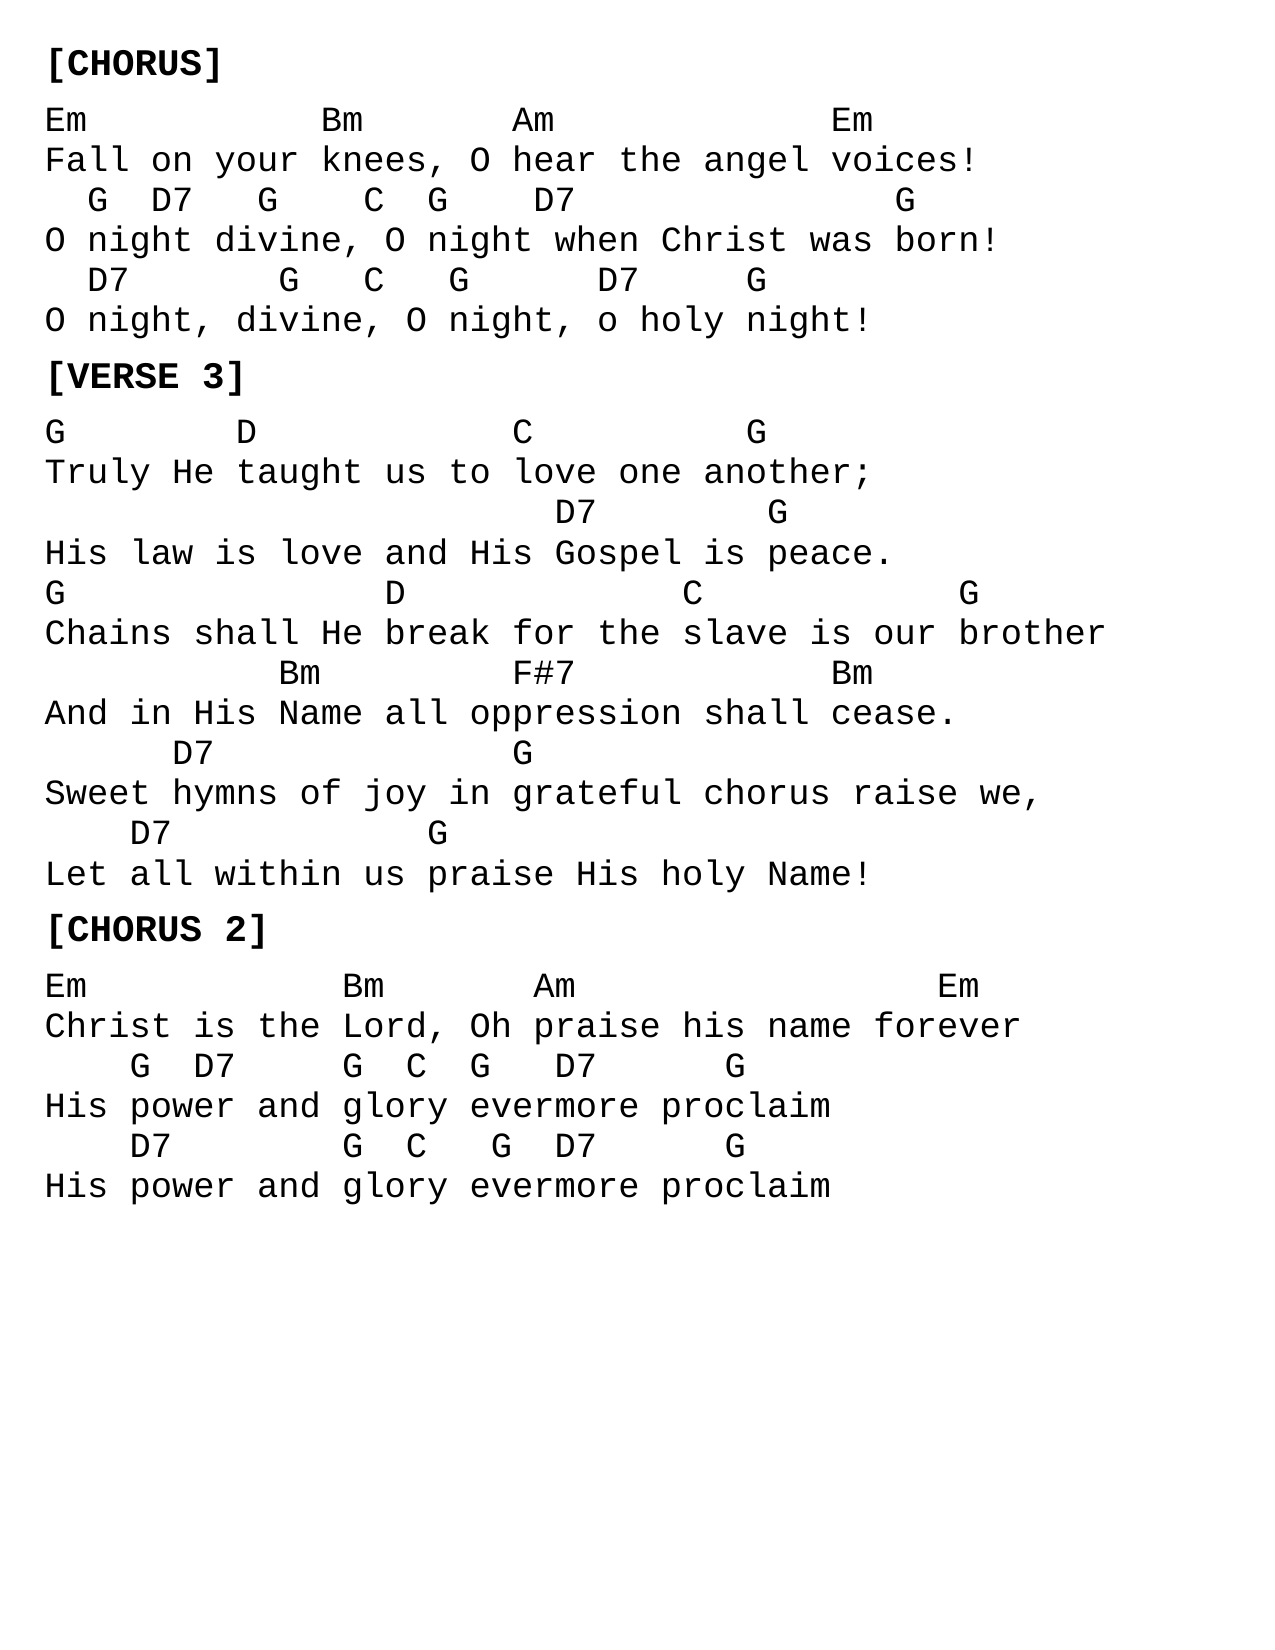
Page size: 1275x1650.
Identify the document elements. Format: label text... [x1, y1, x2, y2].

text D7 G C G D7 G [44, 262, 1231, 302]
text D7 G [44, 735, 1231, 775]
text Bm F#7 Bm [44, 655, 1231, 695]
text Truly He taught us to love one another; [44, 454, 1231, 494]
text Chains shall He break for the slave is our brother [44, 615, 1231, 655]
text D7 G C G D7 G [44, 1128, 1231, 1168]
text His law is love and His Gospel is peace. [44, 534, 1231, 575]
subtitle [CHORUS 2] [44, 910, 1231, 953]
text D7 G [44, 815, 1231, 855]
text His power and glory evermore proclaim [44, 1168, 1231, 1208]
text Em Bm Am Em [44, 968, 1231, 1008]
text G D C G [44, 575, 1231, 615]
subtitle [CHORUS] [44, 44, 1231, 87]
text Sweet hymns of joy in grateful chorus raise we, [44, 775, 1231, 815]
text O night divine, O night when Christ was born! [44, 222, 1231, 262]
subtitle [VERSE 3] [44, 357, 1231, 399]
text G D C G [44, 414, 1231, 454]
text Let all within us praise His holy Name! [44, 855, 1231, 896]
text His power and glory evermore proclaim [44, 1088, 1231, 1128]
text And in His Name all oppression shall cease. [44, 695, 1231, 735]
text G D7 G C G D7 G [44, 1048, 1231, 1088]
text Em Bm Am Em [44, 102, 1231, 142]
text Fall on your knees, O hear the angel voices! [44, 142, 1231, 182]
text Christ is the Lord, Oh praise his name forever [44, 1008, 1231, 1048]
text G D7 G C G D7 G [44, 182, 1231, 222]
text D7 G [44, 494, 1231, 534]
text O night, divine, O night, o holy night! [44, 302, 1231, 342]
